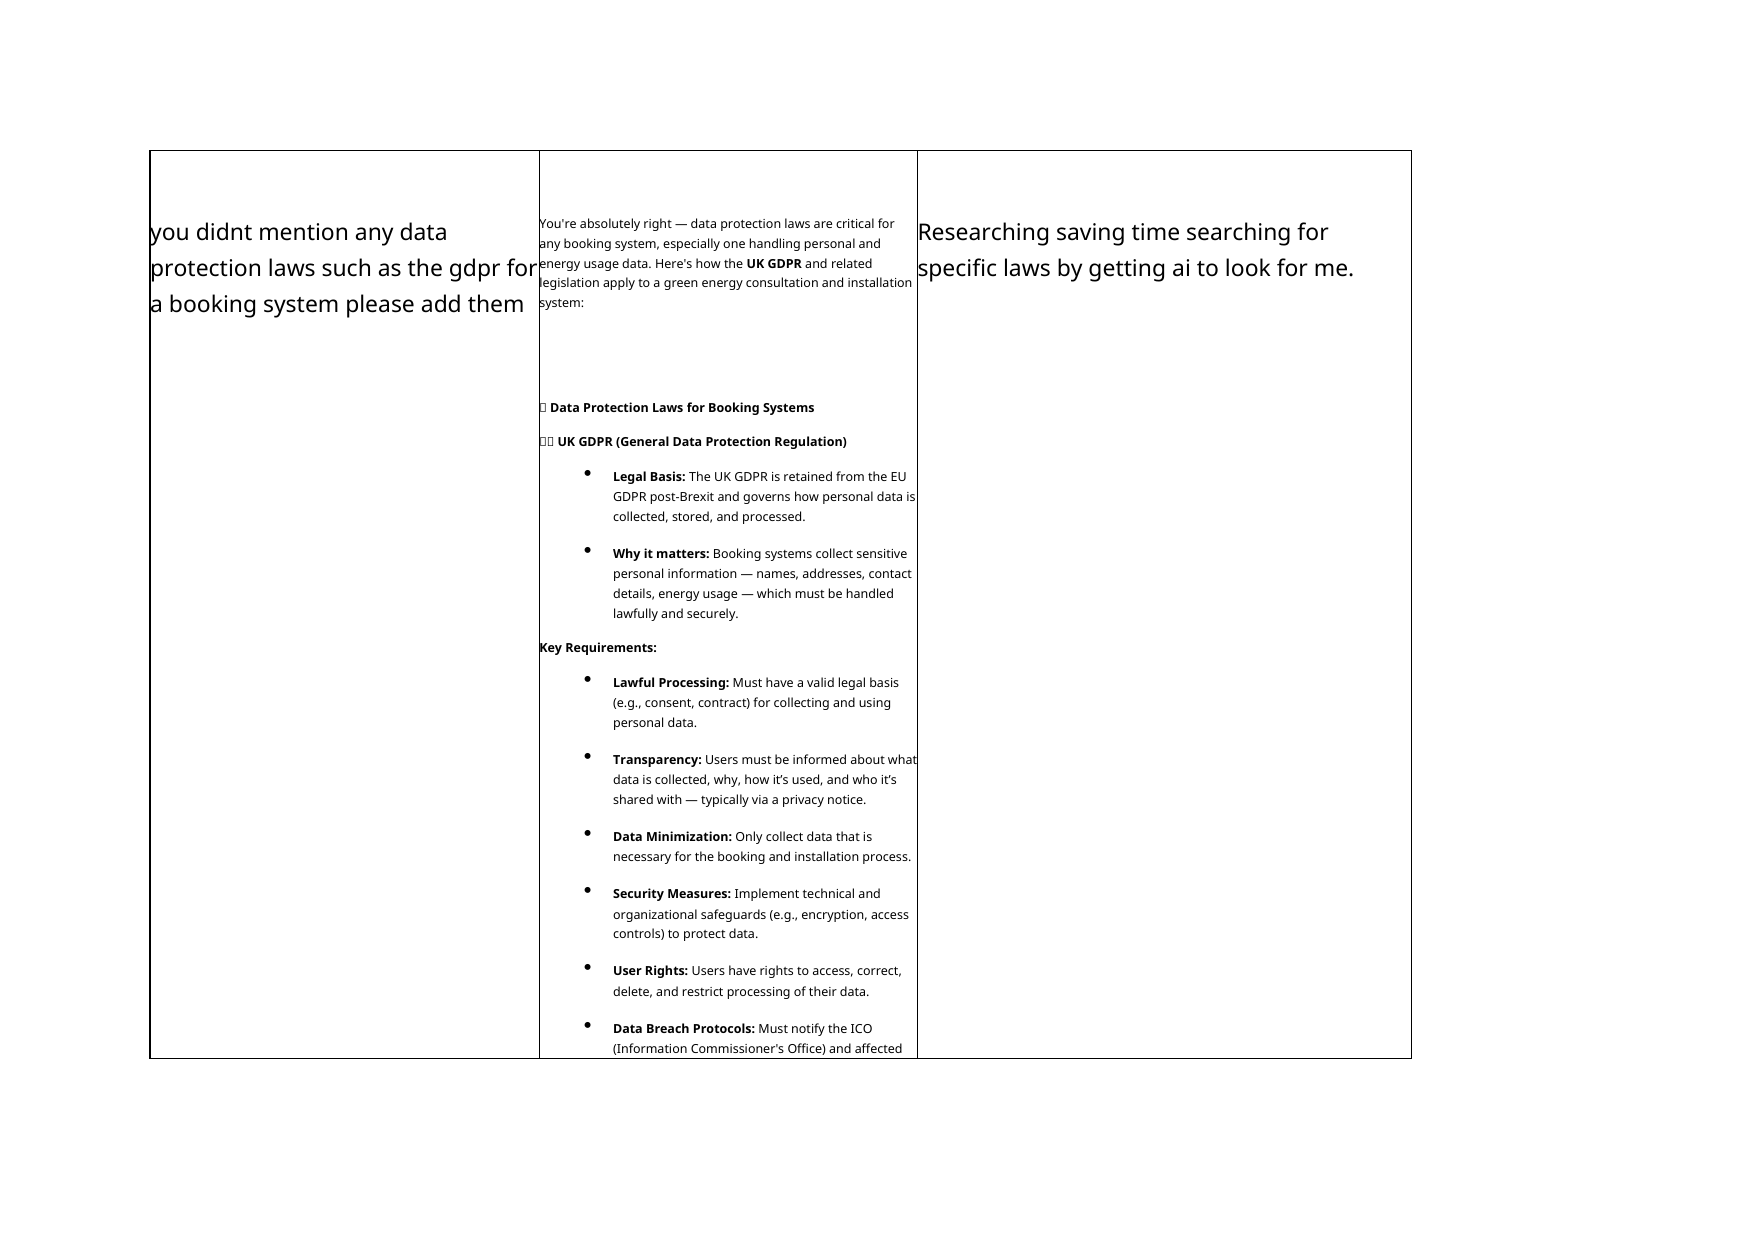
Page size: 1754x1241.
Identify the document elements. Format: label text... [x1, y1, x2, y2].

table_cell You're absolutely right — data protection laws are critical for any booking system, especially one handling personal and energy usage data. Here's how the UK GDPR and related legislation apply to a green energy consultation and installation system: 🔐 Data Protection Laws for Booking Systems 🇬🇧 UK GDPR (General Data Protection Regulation) Legal Basis: The UK GDPR is retained from the EU GDPR post-Brexit and governs how personal data is collected, stored, and processed. Why it matters: Booking systems collect sensitive personal information — names, addresses, contact details, energy usage — which must be handled lawfully and securely. Key Requirements: Lawful Processing: Must have a valid legal basis (e.g., consent, contract) for collecting and using personal data. Transparency: Users must be informed about what data is collected, why, how it’s used, and who it’s shared with — typically via a privacy notice. Data Minimization: Only collect data that is necessary for the booking and installation process. Security Measures: Implement technical and organizational safeguards (e.g., encryption, access controls) to protect data. User Rights: Users have rights to access, correct, delete, and restrict processing of their data. Data Breach Protocols: Must notify the ICO (Information Commissioner's Office) and affected [540, 151, 917, 1058]
table_cell you didnt mention any data protection laws such as the gdpr for a booking system please add them [151, 151, 539, 1058]
table_cell Researching saving time searching for specific laws by getting ai to look for me. [918, 151, 1411, 1058]
